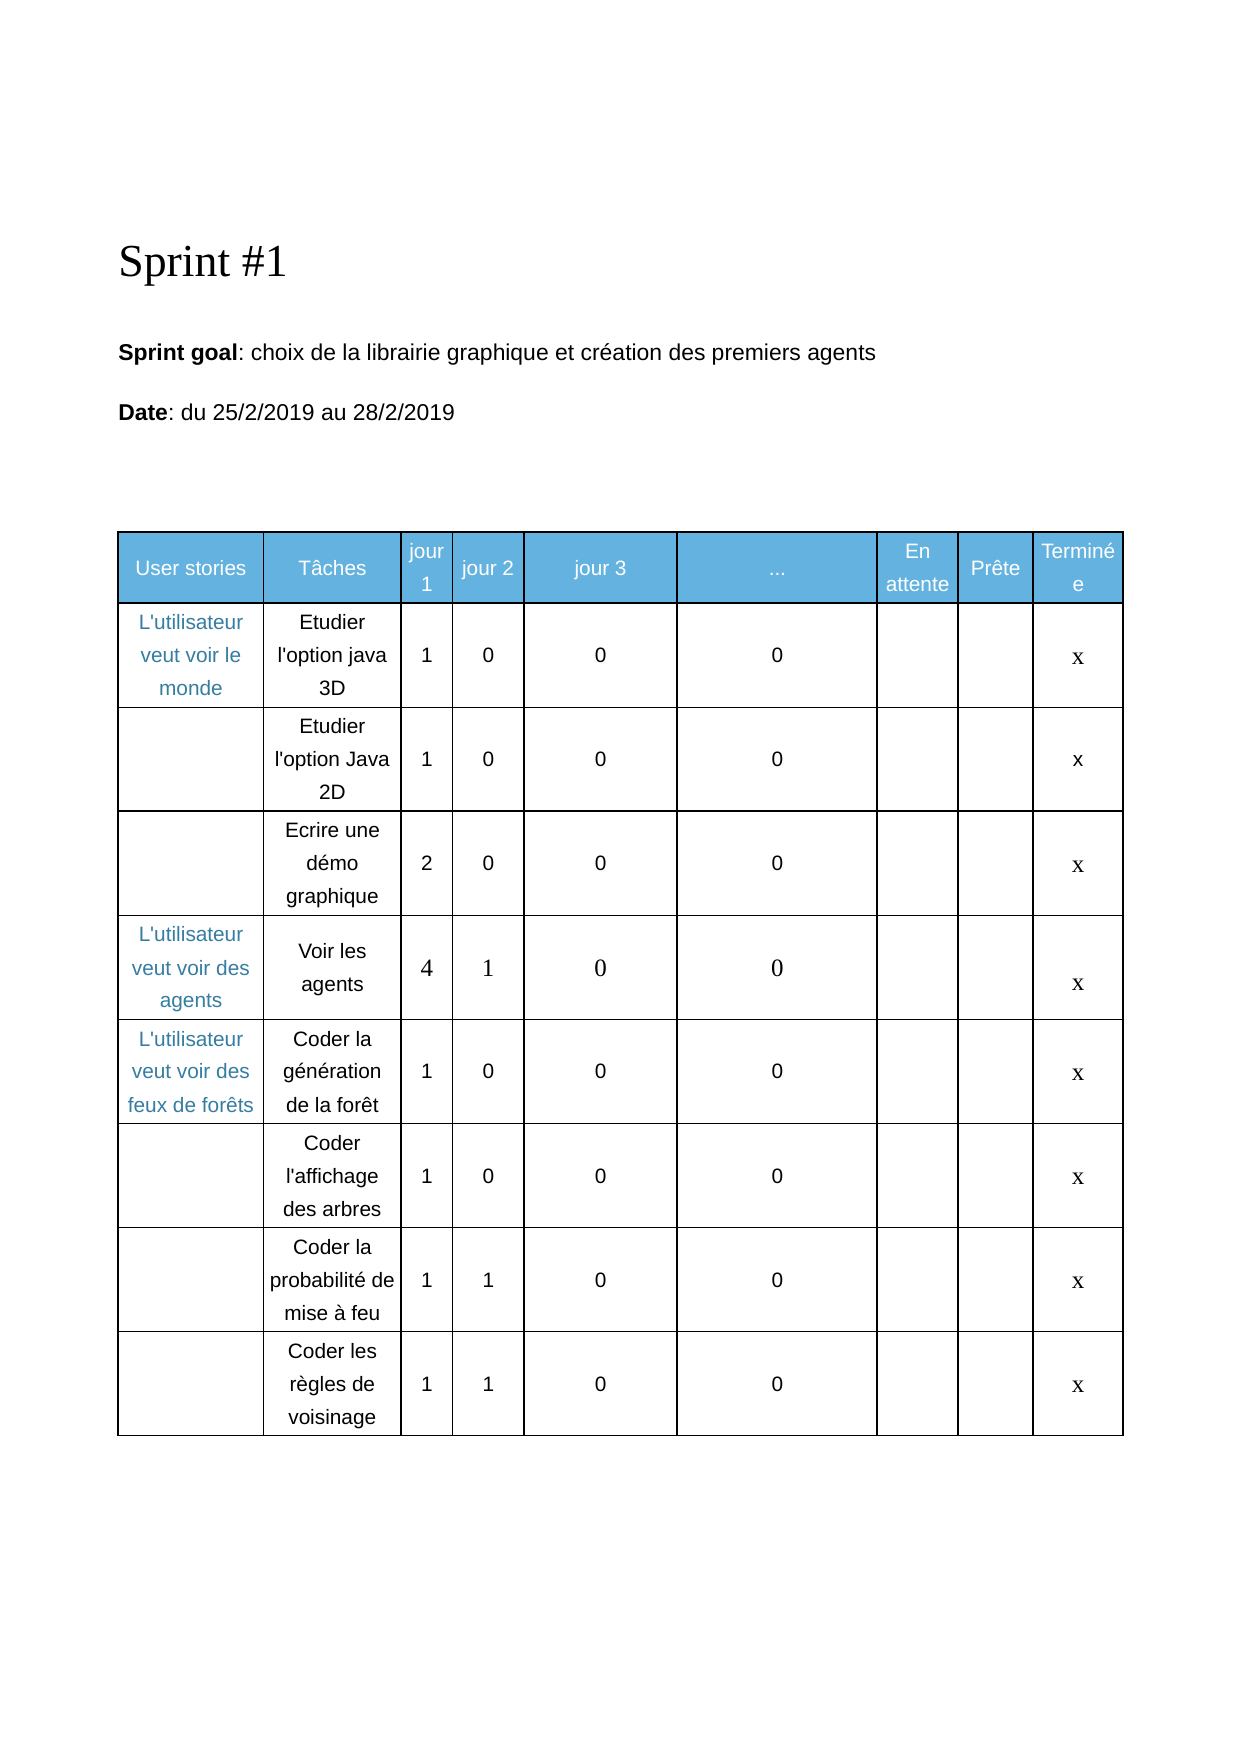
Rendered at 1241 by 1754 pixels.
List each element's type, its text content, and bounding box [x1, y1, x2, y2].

table_cell 0 [525, 1020, 676, 1123]
table_cell [878, 916, 957, 1018]
table_cell Coder l'affichage des arbres [264, 1124, 400, 1227]
table_cell [959, 1228, 1032, 1331]
table_cell [878, 1124, 957, 1227]
table_cell [119, 708, 263, 810]
table_cell 1 [402, 1332, 452, 1435]
table_cell x [1034, 1020, 1122, 1123]
table_cell 0 [678, 1332, 876, 1435]
table_cell [119, 1124, 263, 1227]
table_cell x [1034, 916, 1122, 1018]
table_cell 0 [525, 604, 676, 706]
table_cell 0 [678, 604, 876, 706]
table_cell x [1034, 1332, 1122, 1435]
table_cell 0 [678, 1228, 876, 1331]
table_cell x [1034, 708, 1122, 810]
table_cell [959, 708, 1032, 810]
table_cell [878, 1228, 957, 1331]
table_cell 1 [402, 708, 452, 810]
table_cell [959, 1332, 1032, 1435]
table_cell L'utilisateur veut voir des agents [119, 916, 263, 1018]
table_cell 1 [402, 1020, 452, 1123]
table_cell 0 [525, 812, 676, 914]
table_cell L'utilisateur veut voir le monde [119, 604, 263, 706]
table_cell Coder la probabilité de mise à feu [264, 1228, 400, 1331]
table_cell 1 [402, 1124, 452, 1227]
table_cell [119, 1332, 263, 1435]
table_cell x [1034, 812, 1122, 914]
table_cell 0 [453, 604, 523, 706]
table_cell Ecrire une démo graphique [264, 812, 400, 914]
table_cell 0 [678, 812, 876, 914]
table_cell 4 [402, 916, 452, 1018]
table_header User stories [119, 533, 263, 602]
table_cell 1 [402, 604, 452, 706]
table_cell x [1034, 1228, 1122, 1331]
table_cell 1 [402, 1228, 452, 1331]
table_cell [959, 1124, 1032, 1227]
table_cell 1 [453, 1228, 523, 1331]
table_cell Coder les règles de voisinage [264, 1332, 400, 1435]
table_cell x [1034, 604, 1122, 706]
table_header jour 1 [402, 533, 452, 602]
table_cell 2 [402, 812, 452, 914]
table_cell 0 [678, 1020, 876, 1123]
table_cell [878, 1332, 957, 1435]
table_cell 0 [453, 1124, 523, 1227]
table_cell 1 [453, 1332, 523, 1435]
table_header jour 3 [525, 533, 676, 602]
table_cell [959, 916, 1032, 1018]
table_cell [878, 708, 957, 810]
table_cell [959, 812, 1032, 914]
table_cell 0 [678, 1124, 876, 1227]
table_cell [119, 812, 263, 914]
table_cell 0 [525, 1332, 676, 1435]
table_header jour 2 [453, 533, 523, 602]
table_cell Voir les agents [264, 916, 400, 1018]
table_cell 1 [453, 916, 523, 1018]
table_cell Etudier l'option java 3D [264, 604, 400, 706]
table_header Tâches [264, 533, 400, 602]
table_header Terminée [1034, 533, 1122, 602]
table_cell 0 [453, 708, 523, 810]
text Sprint goal: choix de la librairie graphique et création des premiers agents [118, 338, 1122, 365]
table_cell 0 [525, 916, 676, 1018]
table_cell 0 [678, 916, 876, 1018]
table_cell [119, 1228, 263, 1331]
table_cell [878, 812, 957, 914]
table_cell x [1034, 1124, 1122, 1227]
text Sprint #1 [118, 233, 1122, 286]
table_cell 0 [525, 1124, 676, 1227]
table_header ... [678, 533, 876, 602]
table_cell 0 [453, 1020, 523, 1123]
table_cell [878, 604, 957, 706]
text Date: du 25/2/2019 au 28/2/2019 [118, 365, 1122, 425]
table_cell Coder la génération de la forêt [264, 1020, 400, 1123]
table_cell 0 [678, 708, 876, 810]
table_cell 0 [525, 1228, 676, 1331]
table_cell L'utilisateur veut voir des feux de forêts [119, 1020, 263, 1123]
table_cell [959, 1020, 1032, 1123]
table_cell [878, 1020, 957, 1123]
table_cell 0 [525, 708, 676, 810]
table_header En attente [878, 533, 957, 602]
table_header Prête [959, 533, 1032, 602]
table_cell Etudier l'option Java 2D [264, 708, 400, 810]
table_cell [959, 604, 1032, 706]
table_cell 0 [453, 812, 523, 914]
